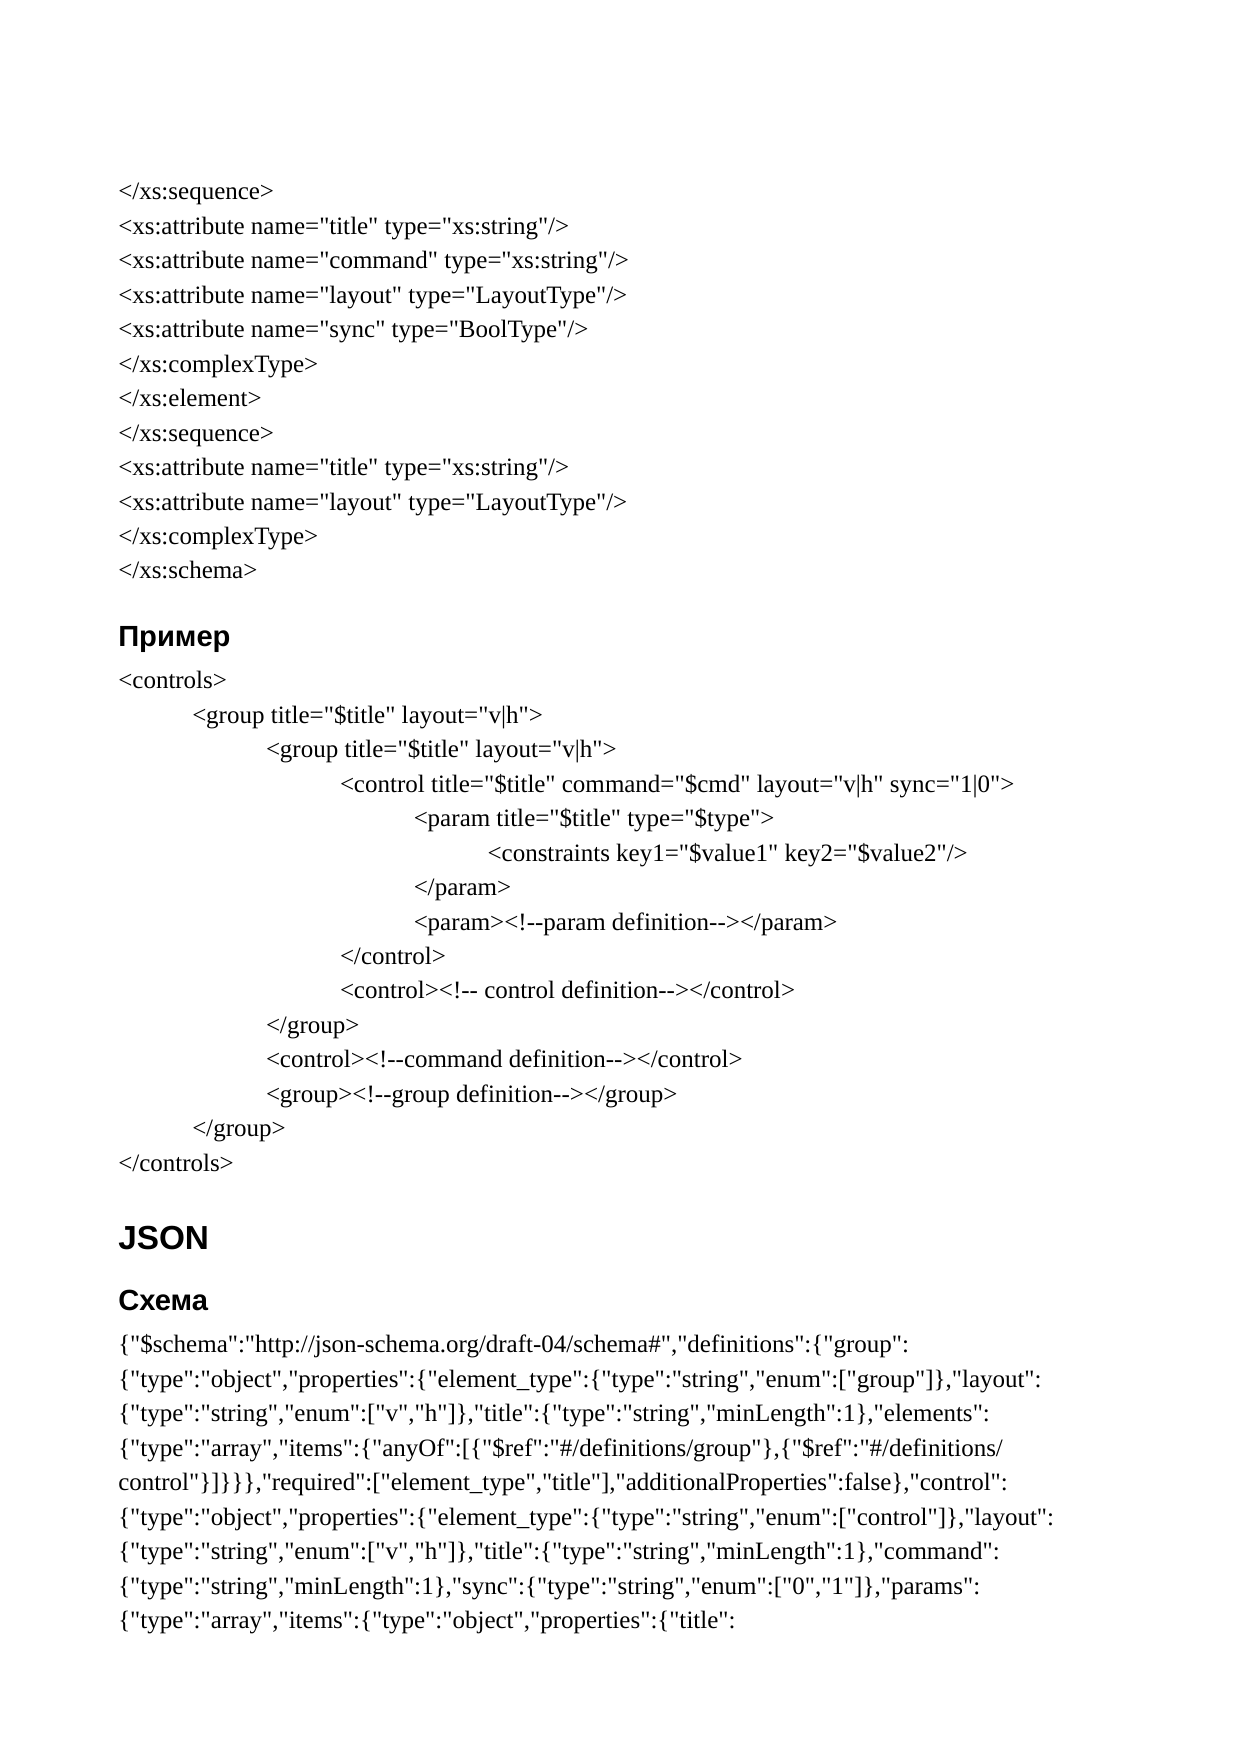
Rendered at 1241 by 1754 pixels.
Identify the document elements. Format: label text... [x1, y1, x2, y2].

text </xs:sequence> <xs:attribute name="title" type="xs:string"/> <xs:attribute name="command" type="xs:string"/> <xs:attribute name="layout" type="LayoutType"/> <xs:attribute name="sync" type="BoolType"/> </xs:complexType> </xs:element> </xs:sequence> <xs:attribute name="title" type="xs:string"/> <xs:attribute name="layout" type="LayoutType"/> </xs:complexType> </xs:schema> [118, 176, 1122, 584]
subtitle JSON [118, 1218, 1122, 1256]
text {"$schema":"http://json-schema.org/draft-04/schema#","definitions":{"group":{"type":"object","properties":{"element_type":{"type":"string","enum":["group"]},"layout":{"type":"string","enum":["v","h"]},"title":{"type":"string","minLength":1},"elements":{"type":"array","items":{"anyOf":[{"$ref":"#/definitions/group"},{"$ref":"#/definitions/control"}]}}},"required":["element_type","title"],"additionalProperties":false},"control":{"type":"object","properties":{"element_type":{"type":"string","enum":["control"]},"layout":{"type":"string","enum":["v","h"]},"title":{"type":"string","minLength":1},"command":{"type":"string","minLength":1},"sync":{"type":"string","enum":["0","1"]},"params":{"type":"array","items":{"type":"object","properties":{"title": [118, 1329, 1122, 1634]
subtitle Пример [118, 619, 1122, 653]
text <controls> <group title="$title" layout="v|h"> <group title="$title" layout="v|h"> <control title="$title" command="$cmd" layout="v|h" sync="1|0"> <param title="$title" type="$type"> <constraints key1="$value1" key2="$value2"/> </param> <param><!--param definition--></param> </control> <control><!-- control definition--></control> </group> <control><!--command definition--></control> <group><!--group definition--></group> </group> </controls> [118, 665, 1122, 1177]
subtitle Схема [118, 1283, 1122, 1317]
